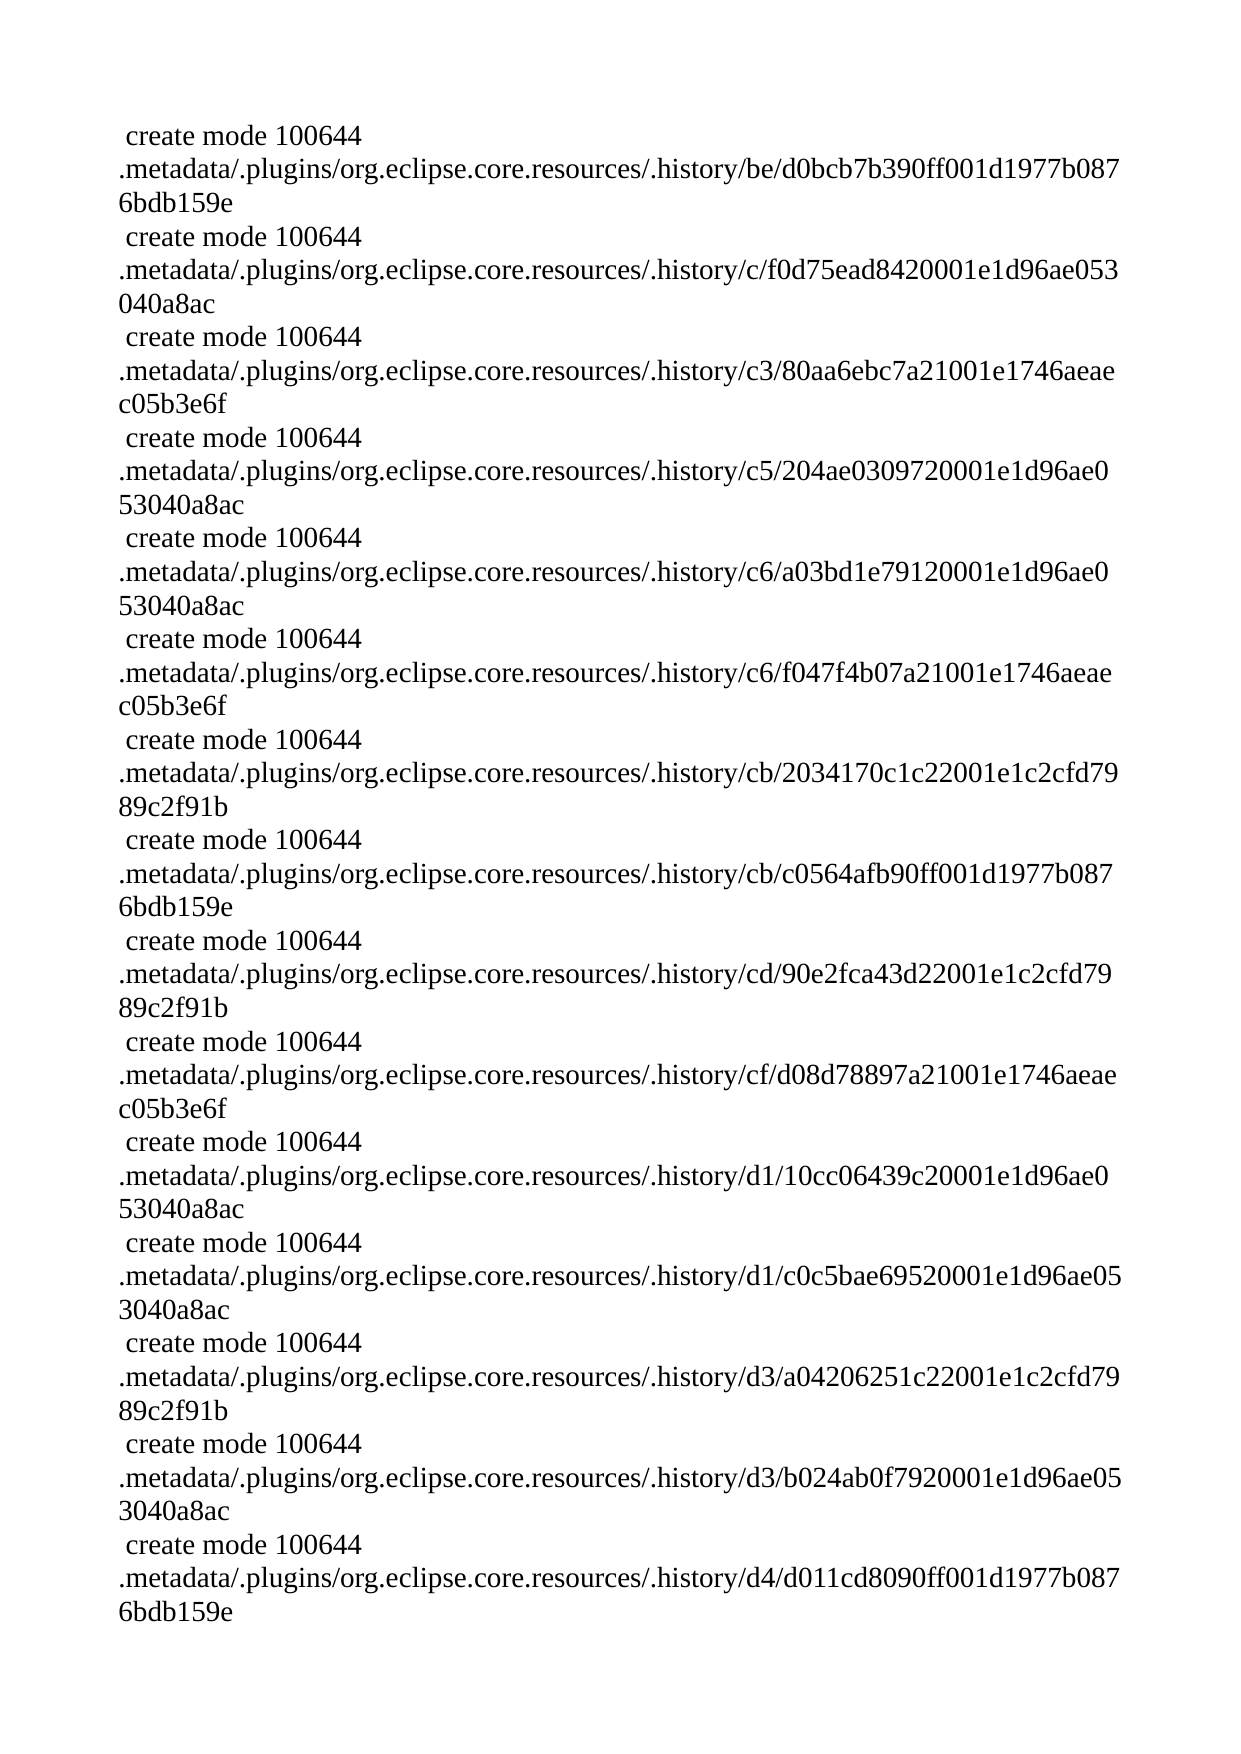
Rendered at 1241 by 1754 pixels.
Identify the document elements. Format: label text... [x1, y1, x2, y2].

text create mode 100644 .metadata/.plugins/org.eclipse.core.resources/.history/cf/d08d78897a21001e1746aeaec05b3e6f [118, 1024, 1122, 1124]
text create mode 100644 .metadata/.plugins/org.eclipse.core.resources/.history/d3/b024ab0f7920001e1d96ae053040a8ac [118, 1426, 1122, 1527]
text create mode 100644 .metadata/.plugins/org.eclipse.core.resources/.history/cd/90e2fca43d22001e1c2cfd7989c2f91b [118, 923, 1122, 1024]
text create mode 100644 .metadata/.plugins/org.eclipse.core.resources/.history/c3/80aa6ebc7a21001e1746aeaec05b3e6f [118, 319, 1122, 420]
text create mode 100644 .metadata/.plugins/org.eclipse.core.resources/.history/d3/a04206251c22001e1c2cfd7989c2f91b [118, 1326, 1122, 1426]
text create mode 100644 .metadata/.plugins/org.eclipse.core.resources/.history/cb/2034170c1c22001e1c2cfd7989c2f91b [118, 722, 1122, 822]
text create mode 100644 .metadata/.plugins/org.eclipse.core.resources/.history/d1/10cc06439c20001e1d96ae053040a8ac [118, 1124, 1122, 1225]
text create mode 100644 .metadata/.plugins/org.eclipse.core.resources/.history/c5/204ae0309720001e1d96ae053040a8ac [118, 420, 1122, 521]
text create mode 100644 .metadata/.plugins/org.eclipse.core.resources/.history/d4/d011cd8090ff001d1977b0876bdb159e [118, 1527, 1122, 1627]
text create mode 100644 .metadata/.plugins/org.eclipse.core.resources/.history/d1/c0c5bae69520001e1d96ae053040a8ac [118, 1225, 1122, 1326]
text create mode 100644 .metadata/.plugins/org.eclipse.core.resources/.history/be/d0bcb7b390ff001d1977b0876bdb159e [118, 118, 1122, 219]
text create mode 100644 .metadata/.plugins/org.eclipse.core.resources/.history/cb/c0564afb90ff001d1977b0876bdb159e [118, 822, 1122, 923]
text create mode 100644 .metadata/.plugins/org.eclipse.core.resources/.history/c/f0d75ead8420001e1d96ae053040a8ac [118, 219, 1122, 319]
text create mode 100644 .metadata/.plugins/org.eclipse.core.resources/.history/c6/a03bd1e79120001e1d96ae053040a8ac [118, 521, 1122, 621]
text create mode 100644 .metadata/.plugins/org.eclipse.core.resources/.history/c6/f047f4b07a21001e1746aeaec05b3e6f [118, 621, 1122, 722]
